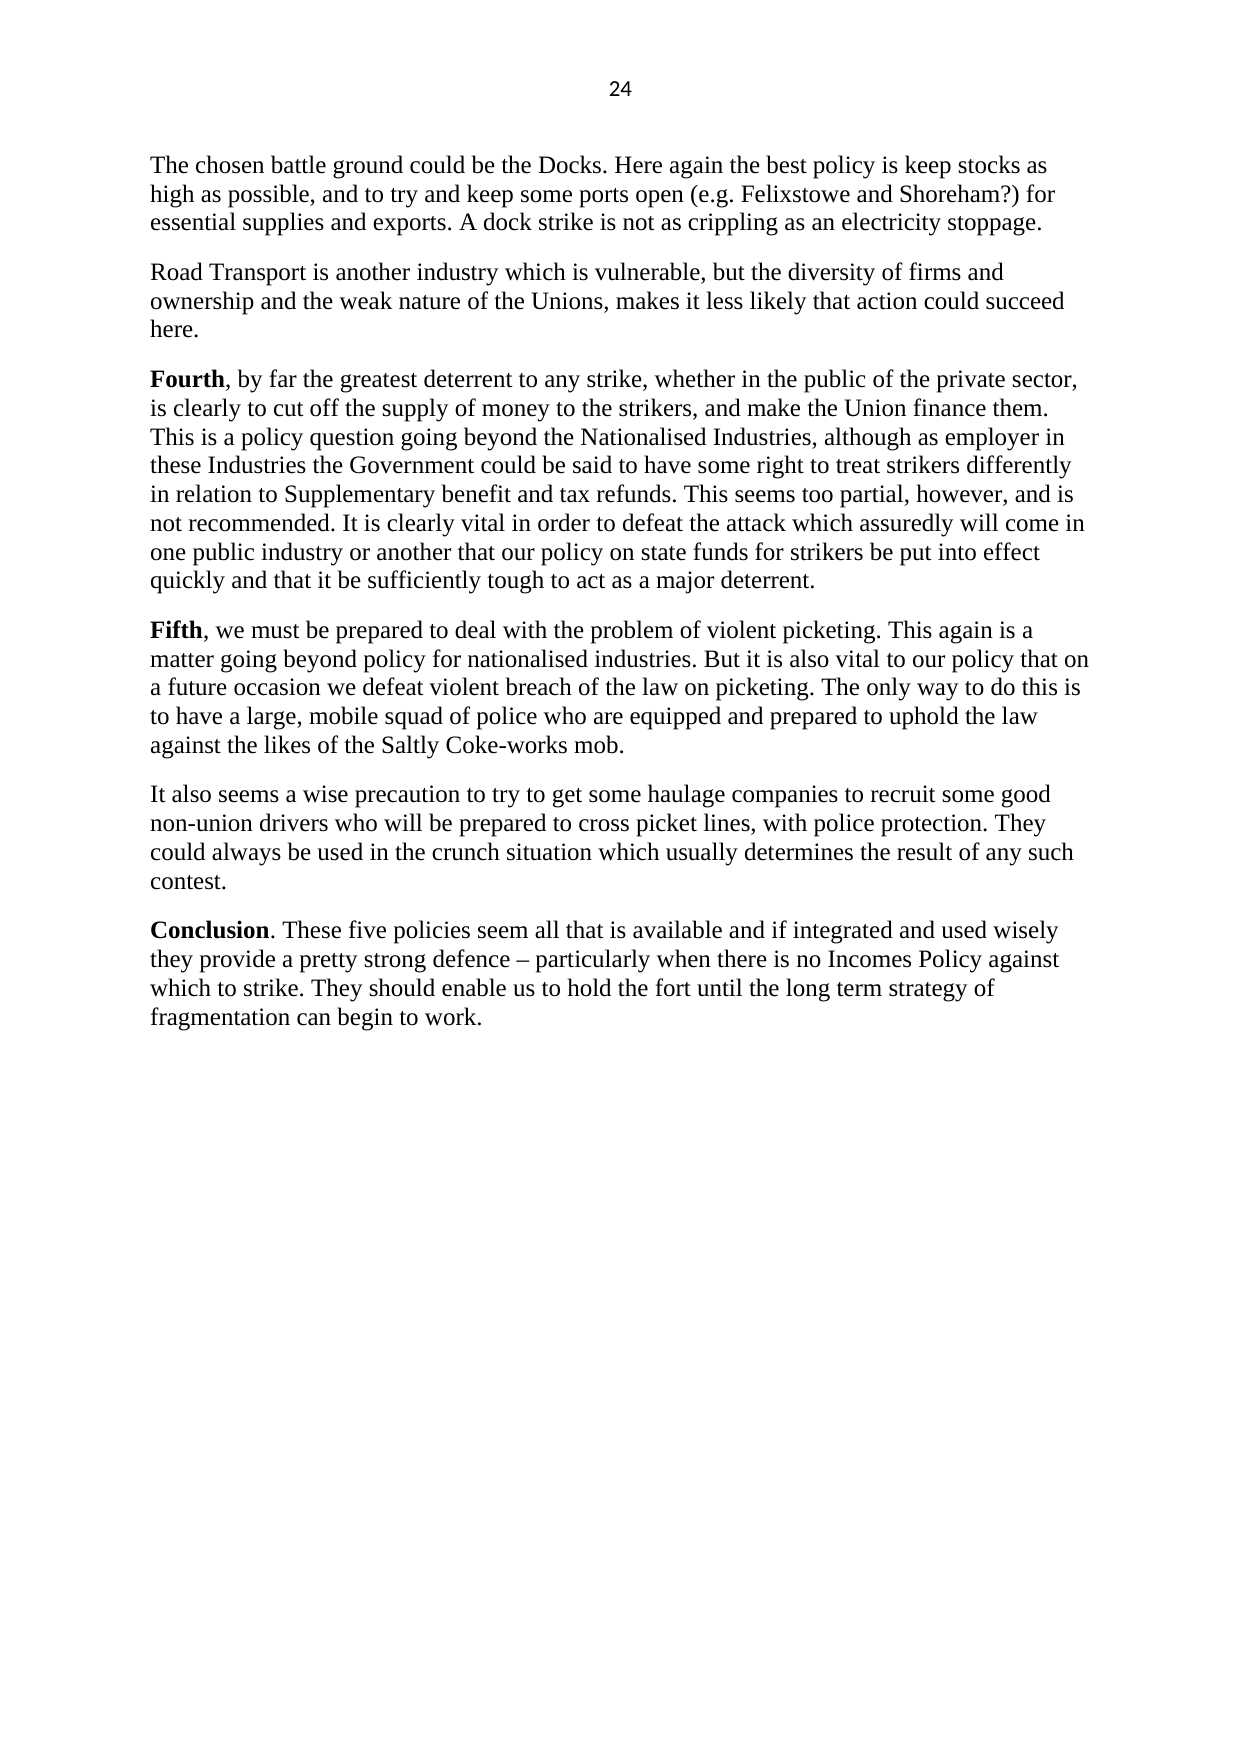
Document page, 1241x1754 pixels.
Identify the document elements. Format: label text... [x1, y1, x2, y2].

text Fourth, by far the greatest deterrent to any strike, whether in the public of the private sector, is clearly to cut off the supply of money to the strikers, and make the Union finance them. This is a policy question going beyond the Nationalised Industries, although as employer in these Industries the Government could be said to have some right to treat strikers differently in relation to Supplementary benefit and tax refunds. This seems too partial, however, and is not recommended. It is clearly vital in order to defeat the attack which assuredly will come in one public industry or another that our policy on state funds for strikers be put into effect quickly and that it be sufficiently tough to act as a major deterrent. [150, 364, 1090, 594]
text Fifth, we must be prepared to deal with the problem of violent picketing. This again is a matter going beyond policy for nationalised industries. But it is also vital to our policy that on a future occasion we defeat violent breach of the law on picketing. The only way to do this is to have a large, mobile squad of police who are equipped and prepared to uphold the law against the likes of the Saltly Coke-works mob. [150, 615, 1090, 759]
text It also seems a wise precaution to try to get some haulage companies to recruit some good non-union drivers who will be prepared to cross picket lines, with police protection. They could always be used in the crunch situation which usually determines the result of any such contest. [150, 779, 1090, 894]
text Road Transport is another industry which is vulnerable, but the diversity of firms and ownership and the weak nature of the Unions, makes it less likely that action could succeed here. [150, 257, 1090, 343]
text The chosen battle ground could be the Docks. Here again the best policy is keep stocks as high as possible, and to try and keep some ports open (e.g. Felixstowe and Shoreham?) for essential supplies and exports. A dock strike is not as crippling as an electricity stoppage. [150, 150, 1090, 236]
text Conclusion. These five policies seem all that is available and if integrated and used wisely they provide a pretty strong defence – particularly when there is no Incomes Policy against which to strike. They should enable us to hold the fort until the long term strategy of fragmentation can begin to work. [150, 915, 1090, 1030]
